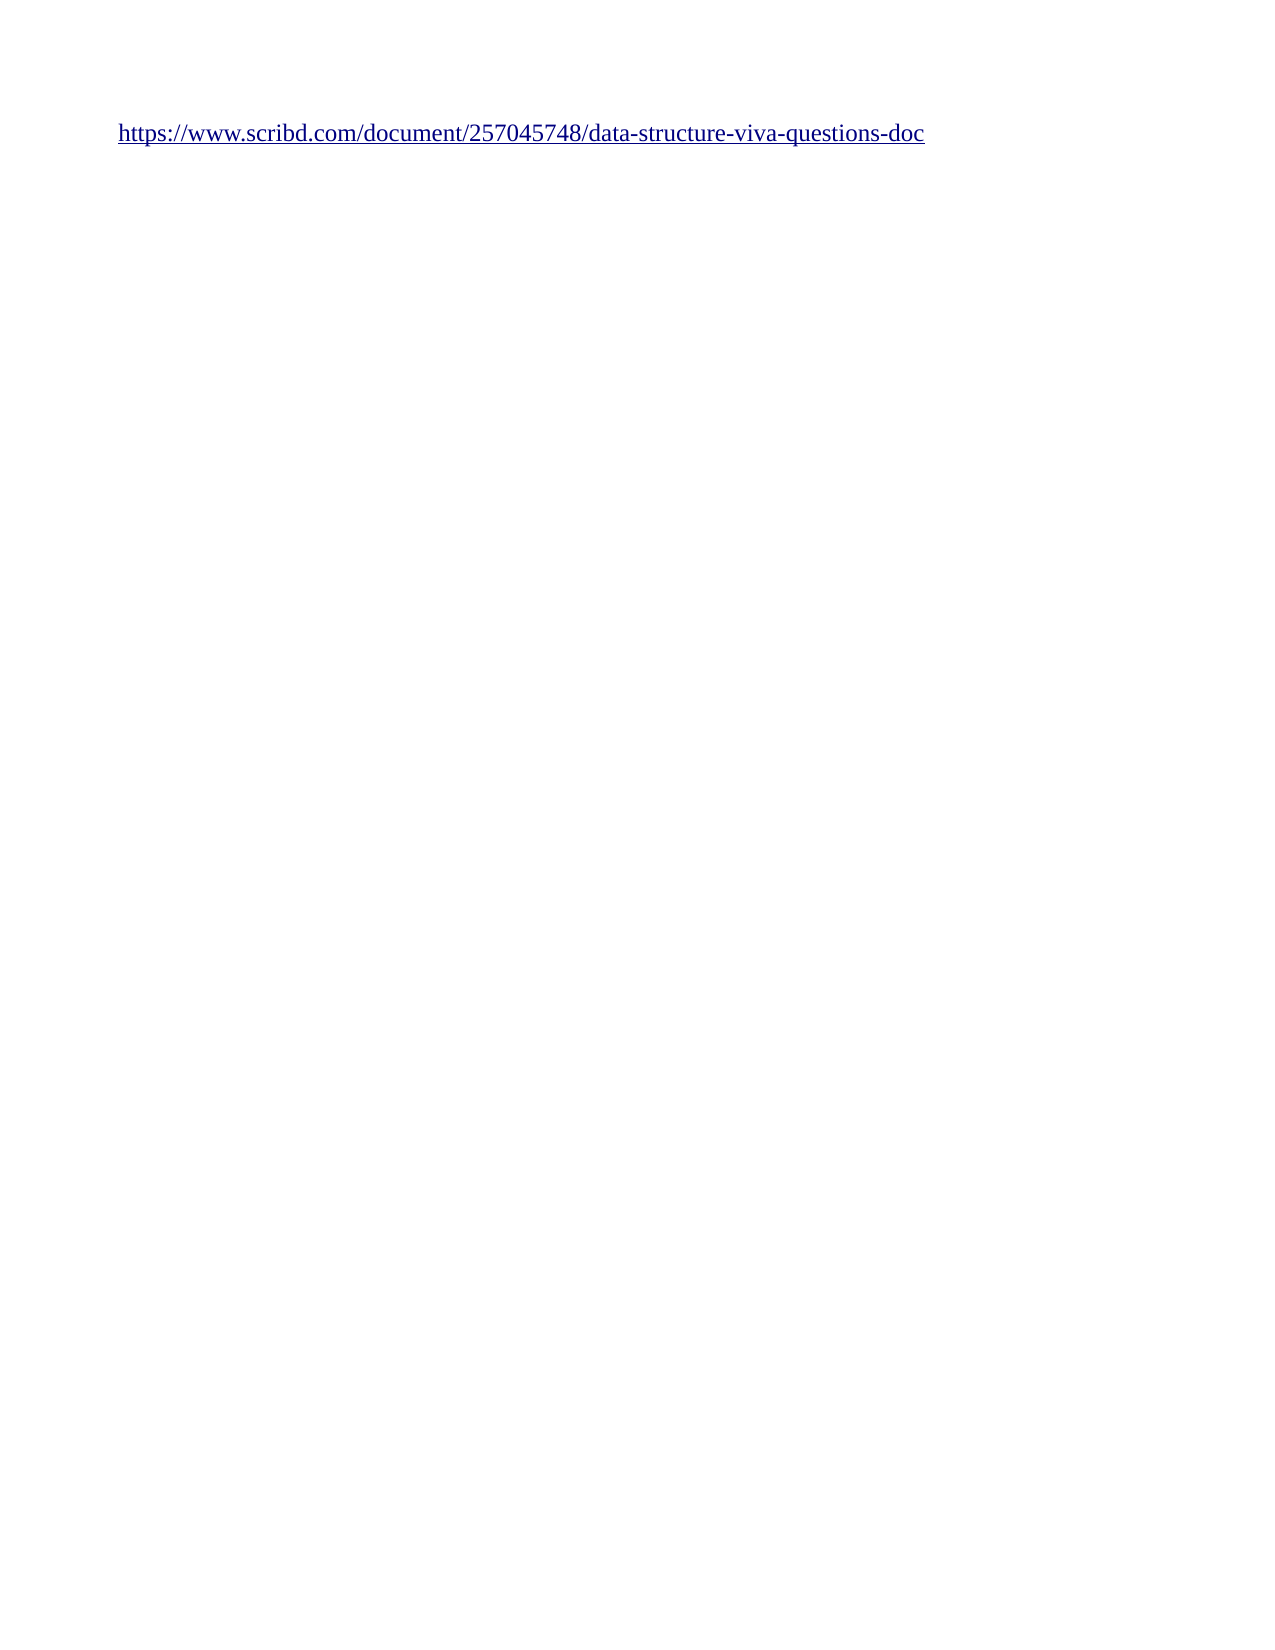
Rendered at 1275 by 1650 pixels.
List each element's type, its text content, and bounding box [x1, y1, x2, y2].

text https://www.scribd.com/document/257045748/data-structure-viva-questions-doc [118, 118, 1157, 147]
